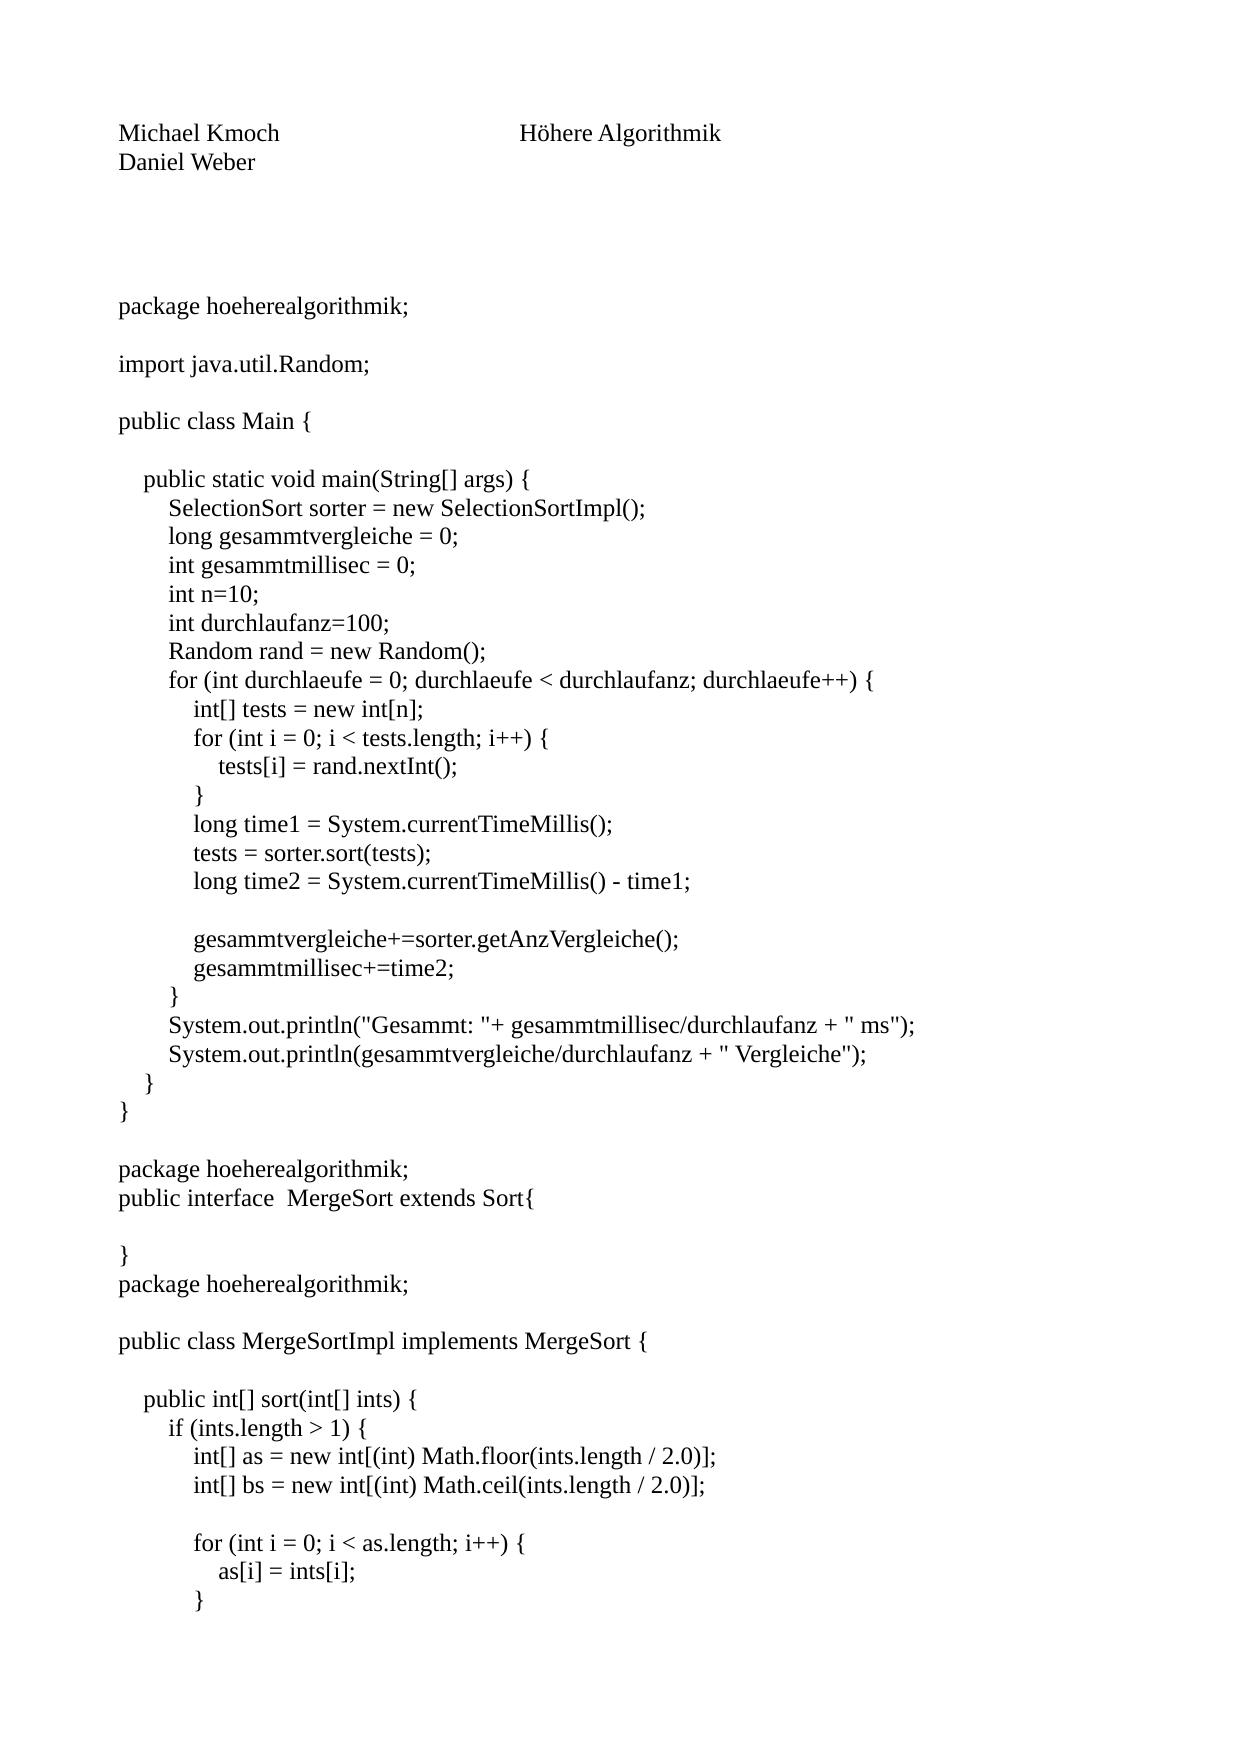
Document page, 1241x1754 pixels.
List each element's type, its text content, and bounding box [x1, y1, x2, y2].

text package hoeherealgorithmik; import java.util.Random; public class Main { public static void main(String[] args) { SelectionSort sorter = new SelectionSortImpl(); long gesammtvergleiche = 0; int gesammtmillisec = 0; int n=10; int durchlaufanz=100; Random rand = new Random(); for (int durchlaeufe = 0; durchlaeufe < durchlaufanz; durchlaeufe++) { int[] tests = new int[n]; for (int i = 0; i < tests.length; i++) { tests[i] = rand.nextInt(); } long time1 = System.currentTimeMillis(); tests = sorter.sort(tests); long time2 = System.currentTimeMillis() - time1; gesammtvergleiche+=sorter.getAnzVergleiche(); gesammtmillisec+=time2; } System.out.println("Gesammt: "+ gesammtmillisec/durchlaufanz + " ms"); System.out.println(gesammtvergleiche/durchlaufanz + " Vergleiche"); } } package hoeherealgorithmik; public interface MergeSort extends Sort{ } package hoeherealgorithmik; public class MergeSortImpl implements MergeSort { public int[] sort(int[] ints) { if (ints.length > 1) { int[] as = new int[(int) Math.floor(ints.length / 2.0)]; int[] bs = new int[(int) Math.ceil(ints.length / 2.0)]; for (int i = 0; i < as.length; i++) { as[i] = ints[i]; } [118, 263, 1122, 1614]
